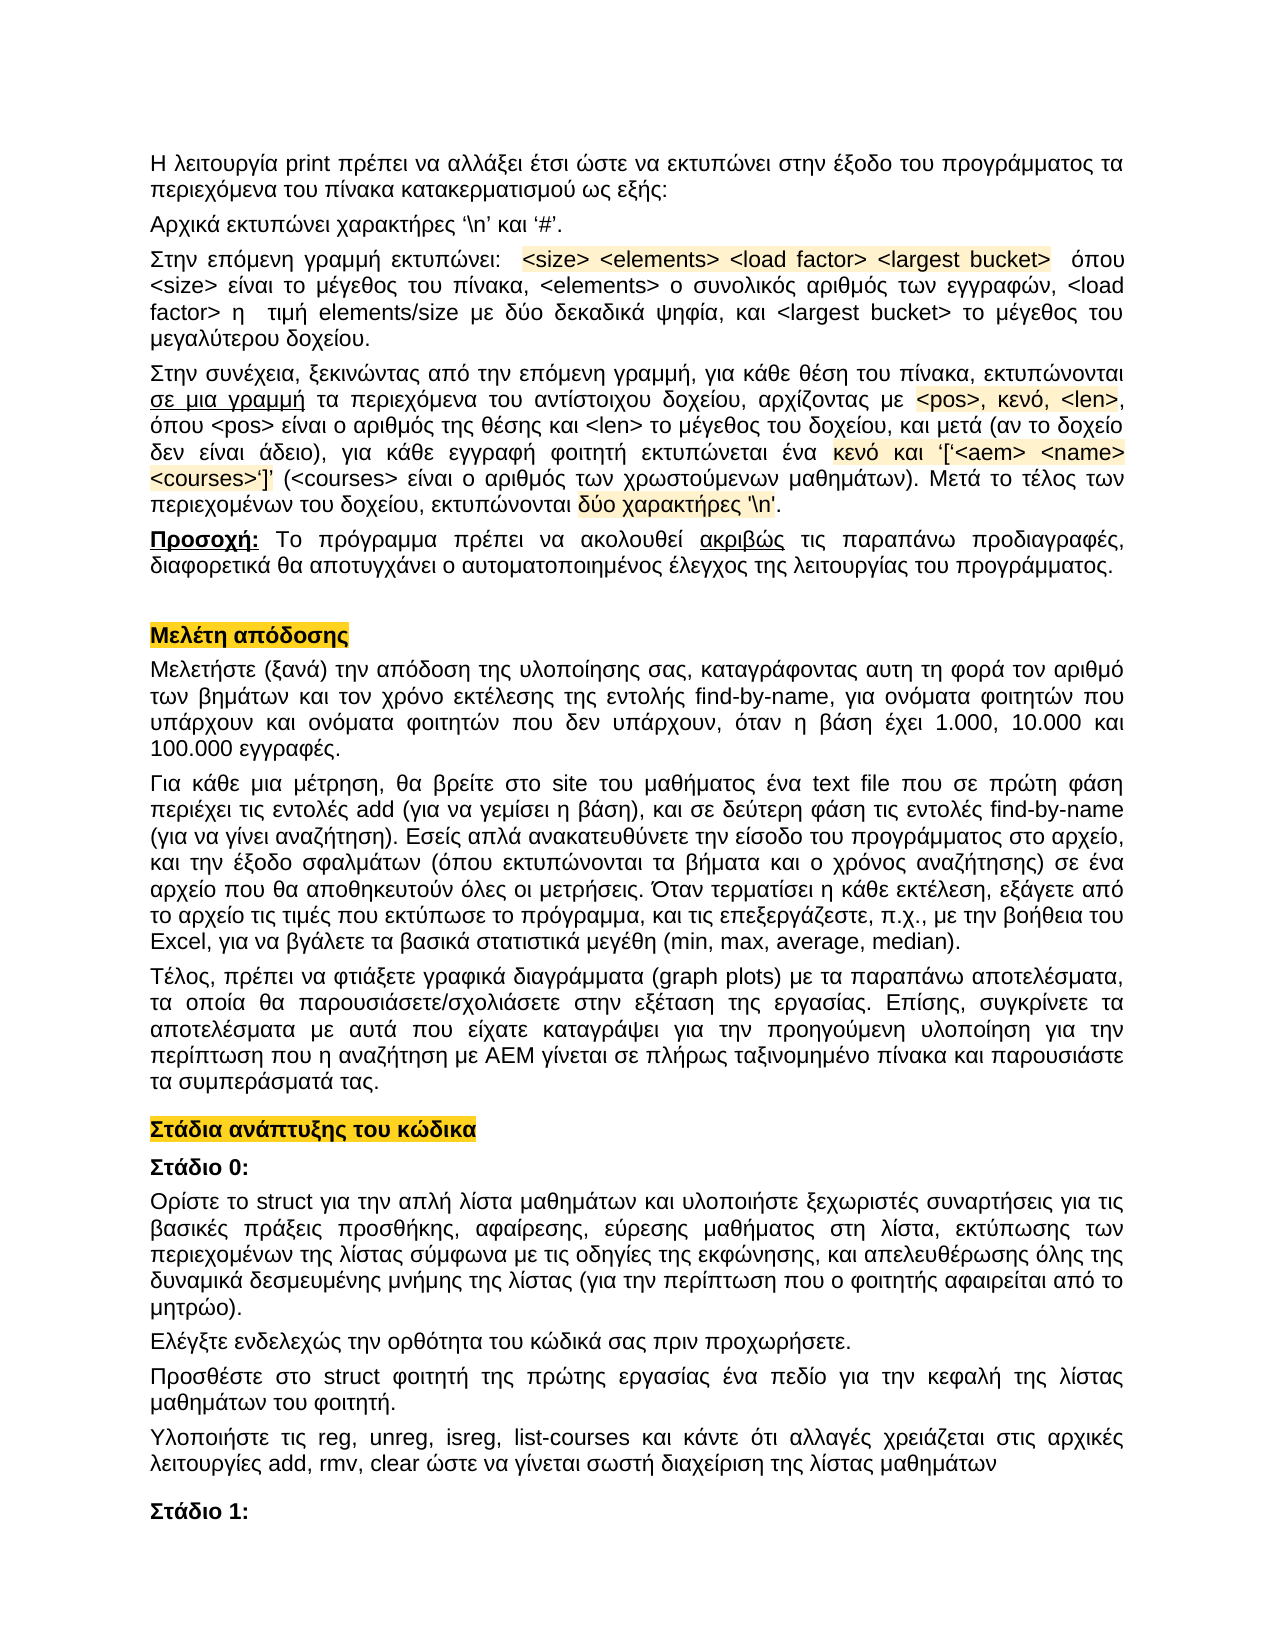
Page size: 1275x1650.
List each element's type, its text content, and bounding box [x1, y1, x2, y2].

text Προσοχή: Tο πρόγραμμα πρέπει να ακολουθεί ακριβώς τις παραπάνω προδιαγραφές, διαφορετικά θα αποτυγχάνει ο αυτοματοποιημένος έλεγχος της λειτουργίας του προγράμματος. [150, 526, 1125, 579]
text Μελέτη απόδοσης [150, 622, 1125, 648]
text Στάδιο 1: [150, 1498, 1125, 1524]
text Στάδια ανάπτυξης του κώδικα [150, 1116, 1125, 1142]
text Στάδιο 0: [150, 1153, 1125, 1180]
text Προσθέστε στο struct φοιτητή της πρώτης εργασίας ένα πεδίο για την κεφαλή της λίστας μαθημάτων του φοιτητή. [150, 1363, 1125, 1416]
text Τέλος, πρέπει να φτιάξετε γραφικά διαγράμματα (graph plots) με τα παραπάνω αποτελέσματα, τα οποία θα παρουσιάσετε/σχολιάσετε στην εξέταση της εργασίας. Επίσης, συγκρίνετε τα αποτελέσματα με αυτά που είχατε καταγράψει για την προηγούμενη υλοποίηση για την περίπτωση που η αναζήτηση με ΑΕΜ γίνεται σε πλήρως ταξινομημένο πίνακα και παρουσιάστε τα συμπεράσματά τας. [150, 963, 1125, 1095]
text Αρχικά εκτυπώνει χαρακτήρες ‘\n’ και ‘#’. [150, 211, 1125, 237]
text Υλοποιήστε τις reg, unreg, isreg, list-courses και κάντε ότι αλλαγές χρειάζεται στις αρχικές λειτουργίες add, rmv, clear ώστε να γίνεται σωστή διαχείριση της λίστας μαθημάτων [150, 1424, 1125, 1477]
text Η λειτουργία print πρέπει να αλλάξει έτσι ώστε να εκτυπώνει στην έξοδο του προγράμματος τα περιεχόμενα του πίνακα κατακερματισμού ως εξής: [150, 150, 1125, 203]
text Ορίστε το struct για την απλή λίστα μαθημάτων και υλοποιήστε ξεχωριστές συναρτήσεις για τις βασικές πράξεις προσθήκης, αφαίρεσης, εύρεσης μαθήματος στη λίστα, εκτύπωσης των περιεχομένων της λίστας σύμφωνα με τις οδηγίες της εκφώνησης, και απελευθέρωσης όλης της δυναμικά δεσμευμένης μνήμης της λίστας (για την περίπτωση που ο φοιτητής αφαιρείται από το μητρώο). [150, 1188, 1125, 1320]
text Στην συνέχεια, ξεκινώντας από την επόμενη γραμμή, για κάθε θέση του πίνακα, εκτυπώνονται σε μια γραμμή τα περιεχόμενα του αντίστοιχου δοχείου, αρχίζοντας με <pos>, κενό, <len>, όπου <pos> είναι ο αριθμός της θέσης και <len> το μέγεθος του δοχείου, και μετά (αν το δοχείο δεν είναι άδειο), για κάθε εγγραφή φοιτητή εκτυπώνεται ένα κενό και ‘[‘<aem> <name> <courses>‘]’ (<courses> είναι ο αριθμός των χρωστούμενων μαθημάτων). Μετά το τέλος των περιεχομένων του δοχείου, εκτυπώνονται δύο χαρακτήρες '\n'. [150, 359, 1125, 518]
text Για κάθε μια μέτρηση, θα βρείτε στο site του μαθήματος ένα text file που σε πρώτη φάση περιέχει τις εντολές add (για να γεμίσει η βάση), και σε δεύτερη φάση τις εντολές find-by-name (για να γίνει αναζήτηση). Εσείς απλά ανακατευθύνετε την είσοδο του προγράμματος στο αρχείο, και την έξοδο σφαλμάτων (όπου εκτυπώνονται τα βήματα και ο χρόνος αναζήτησης) σε ένα αρχείο που θα αποθηκευτούν όλες οι μετρήσεις. Όταν τερματίσει η κάθε εκτέλεση, εξάγετε από το αρχείο τις τιμές που εκτύπωσε το πρόγραμμα, και τις επεξεργάζεστε, π.χ., με την βοήθεια του Excel, για να βγάλετε τα βασικά στατιστικά μεγέθη (min, max, average, median). [150, 770, 1125, 954]
text Ελέγξτε ενδελεχώς την ορθότητα του κώδικά σας πριν προχωρήσετε. [150, 1328, 1125, 1355]
text Στην επόμενη γραμμή εκτυπώνει: <size> <elements> <load factor> <largest bucket> όπου <size> είναι το μέγεθος του πίνακα, <elements> ο συνολικός αριθμός των εγγραφών, <load factor> η τιμή elements/size με δύο δεκαδικά ψηφία, και <largest bucket> το μέγεθος του μεγαλύτερου δοχείου. [150, 246, 1125, 351]
text Μελετήστε (ξανά) την απόδοση της υλοποίησης σας, καταγράφοντας αυτη τη φορά τον αριθμό των βημάτων και τον χρόνο εκτέλεσης της εντολής find-by-name, για ονόματα φοιτητών που υπάρχουν και ονόματα φοιτητών που δεν υπάρχουν, όταν η βάση έχει 1.000, 10.000 και 100.000 εγγραφές. [150, 656, 1125, 762]
